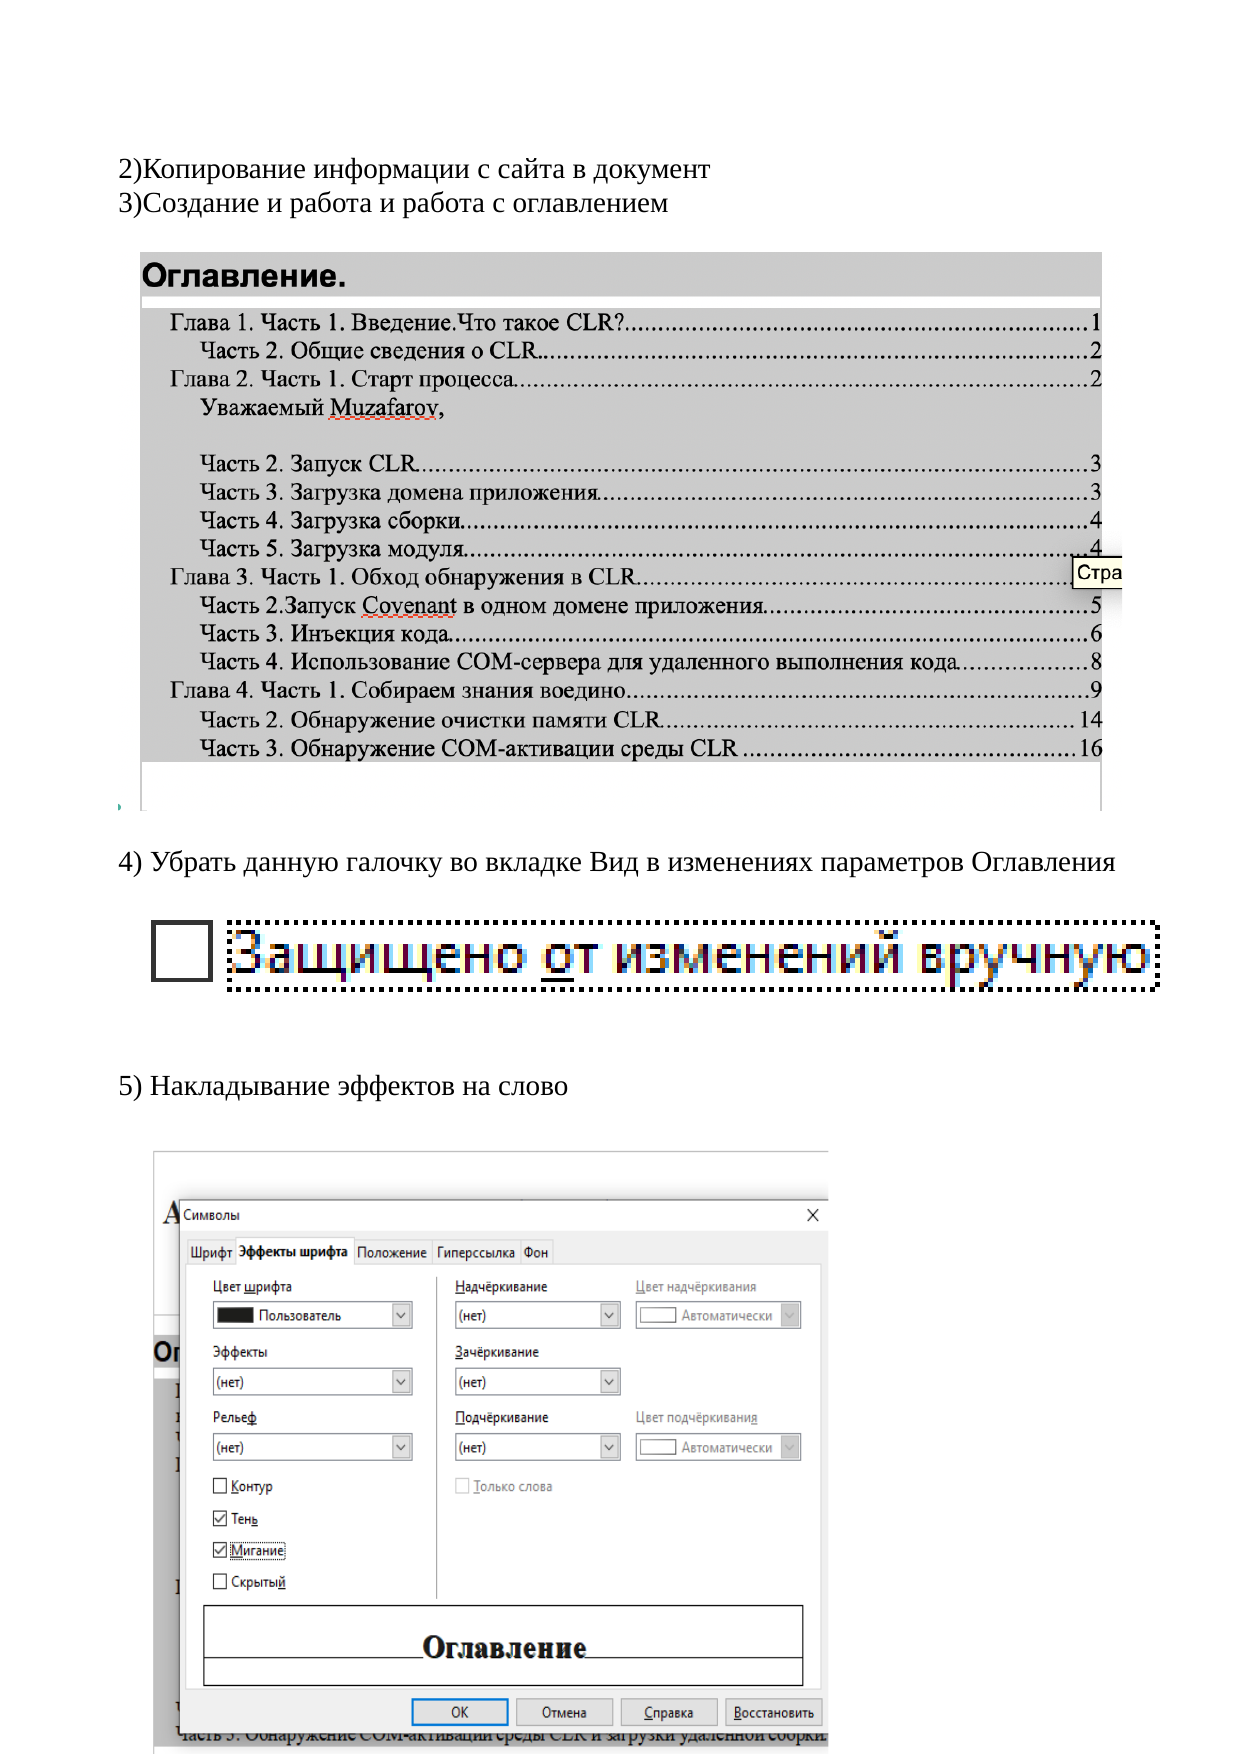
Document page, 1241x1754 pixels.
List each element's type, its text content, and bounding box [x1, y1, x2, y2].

text 3)Создание и работа и работа с оглавлением [118, 185, 1122, 219]
text 2)Копирование информации с сайта в документ [118, 152, 1122, 185]
text 5) Накладывание эффектов на слово [118, 1068, 1122, 1102]
picture [150, 1128, 829, 1754]
text 4) Убрать данную галочку во вкладке Вид в изменениях параметров Оглавления [118, 844, 1122, 878]
picture [118, 911, 1241, 1002]
picture [118, 252, 1123, 811]
